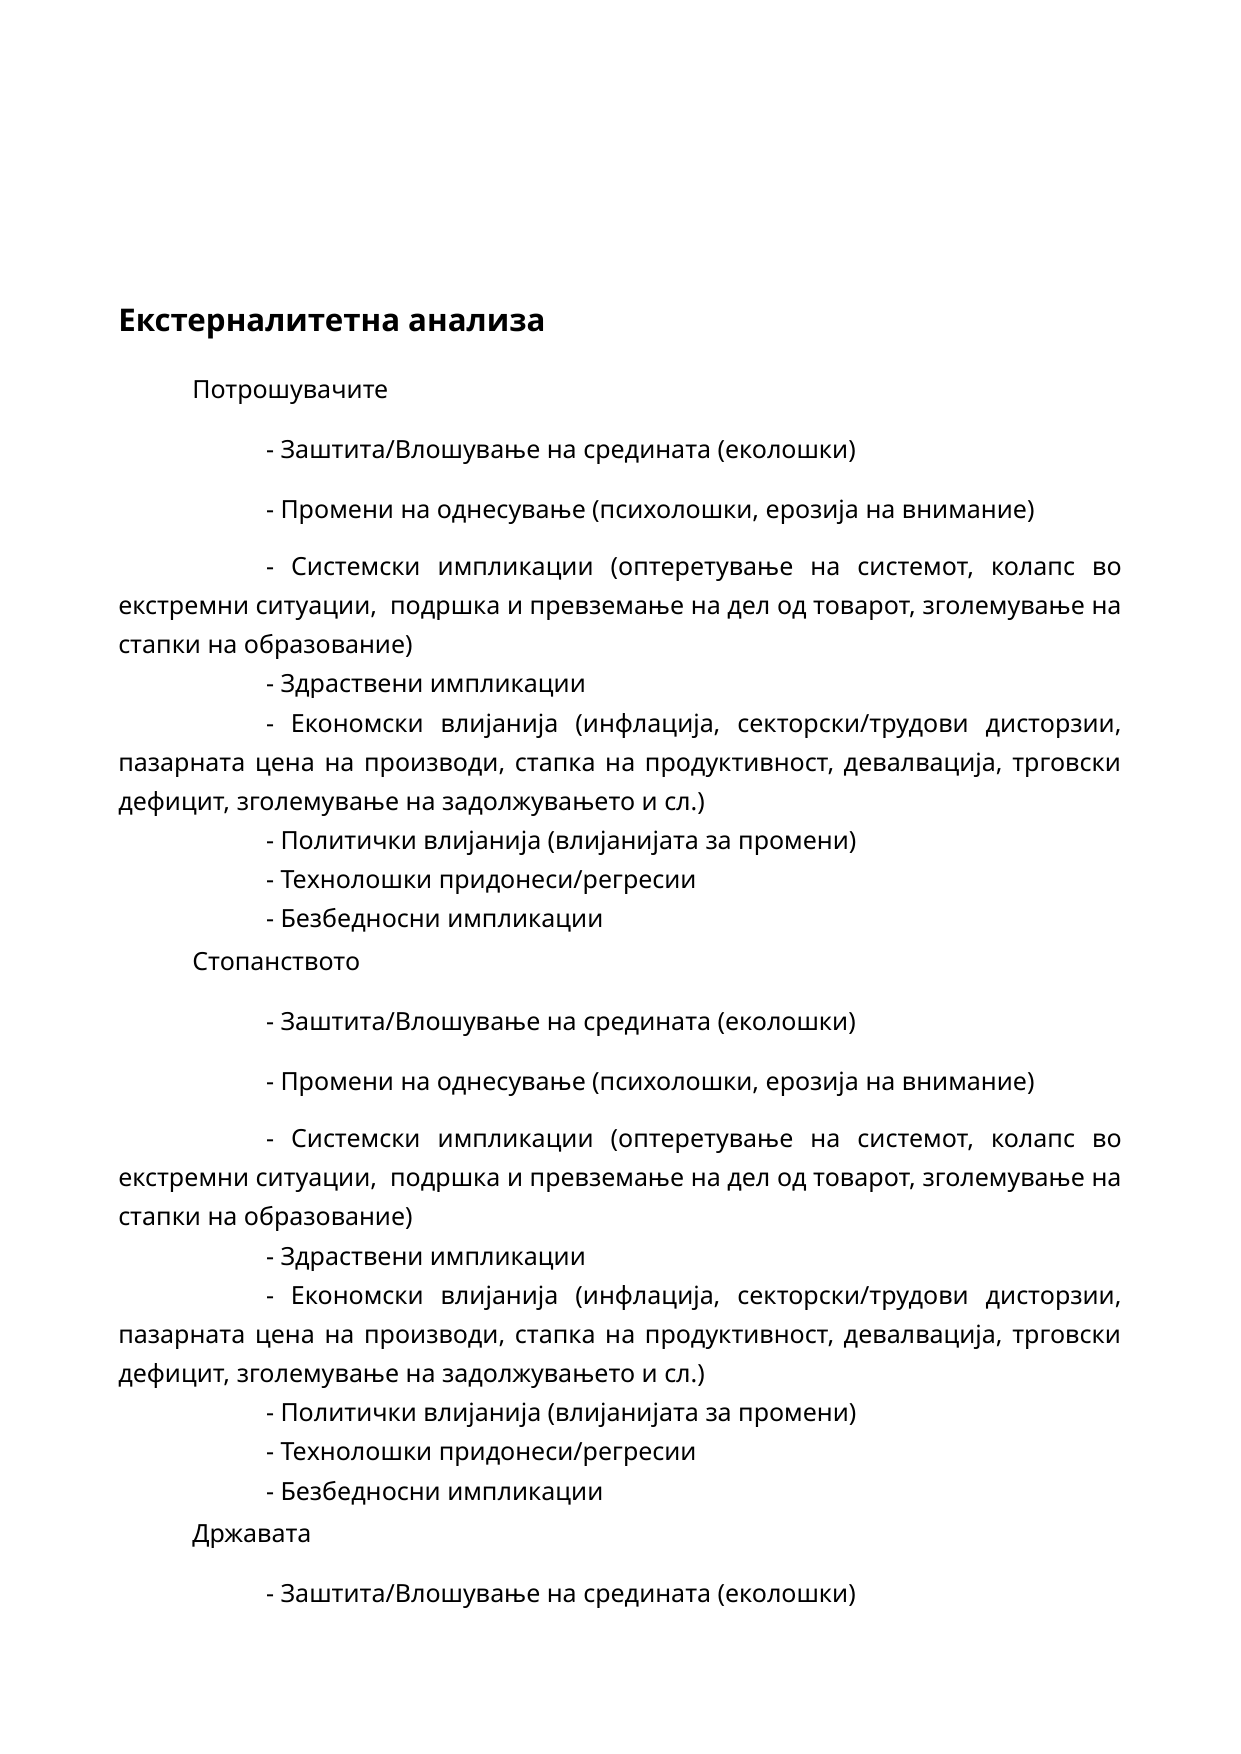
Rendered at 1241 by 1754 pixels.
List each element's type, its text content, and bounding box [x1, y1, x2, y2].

text - Системски импликации (оптеретување на системот, колапс во екстремни ситуации, подршка и превземање на дел од товарот, зголемување на стапки на образование) [118, 1121, 1122, 1233]
text - Технолошки придонеси/регресии [118, 862, 1122, 896]
text - Системски импликации (оптеретување на системот, колапс во екстремни ситуации, подршка и превземање на дел од товарот, зголемување на стапки на образование) [118, 549, 1122, 661]
text - Безбедносни импликации [118, 901, 1122, 935]
text - Политички влијанија (влијанијата за промени) [118, 1395, 1122, 1429]
text - Безбедносни импликации [118, 1473, 1122, 1507]
text - Здраствени импликации [118, 1238, 1122, 1272]
text - Заштита/Влошување на средината (еколошки) [118, 1003, 1122, 1037]
text - Промени на однесување (психолошки, ерозија на внимание) [118, 1063, 1122, 1098]
text Потрошувачите [118, 371, 1122, 405]
text - Заштита/Влошување на средината (еколошки) [118, 1575, 1122, 1609]
text Стопанството [118, 943, 1122, 977]
text - Технолошки придонеси/регресии [118, 1434, 1122, 1468]
text - Здраствени импликации [118, 666, 1122, 700]
text - Промени на однесување (психолошки, ерозија на внимание) [118, 492, 1122, 526]
text - Економски влијанија (инфлација, секторски/трудови дисторзии, пазарната цена на производи, стапка на продуктивност, девалвација, трговски дефицит, зголемување на задолжувањето и сл.) [118, 705, 1122, 818]
text - Заштита/Влошување на средината (еколошки) [118, 431, 1122, 466]
text Државата [118, 1515, 1122, 1549]
text - Економски влијанија (инфлација, секторски/трудови дисторзии, пазарната цена на производи, стапка на продуктивност, девалвација, трговски дефицит, зголемување на задолжувањето и сл.) [118, 1277, 1122, 1390]
text Екстерналитетна анализа [118, 298, 1122, 341]
text - Политички влијанија (влијанијата за промени) [118, 823, 1122, 857]
